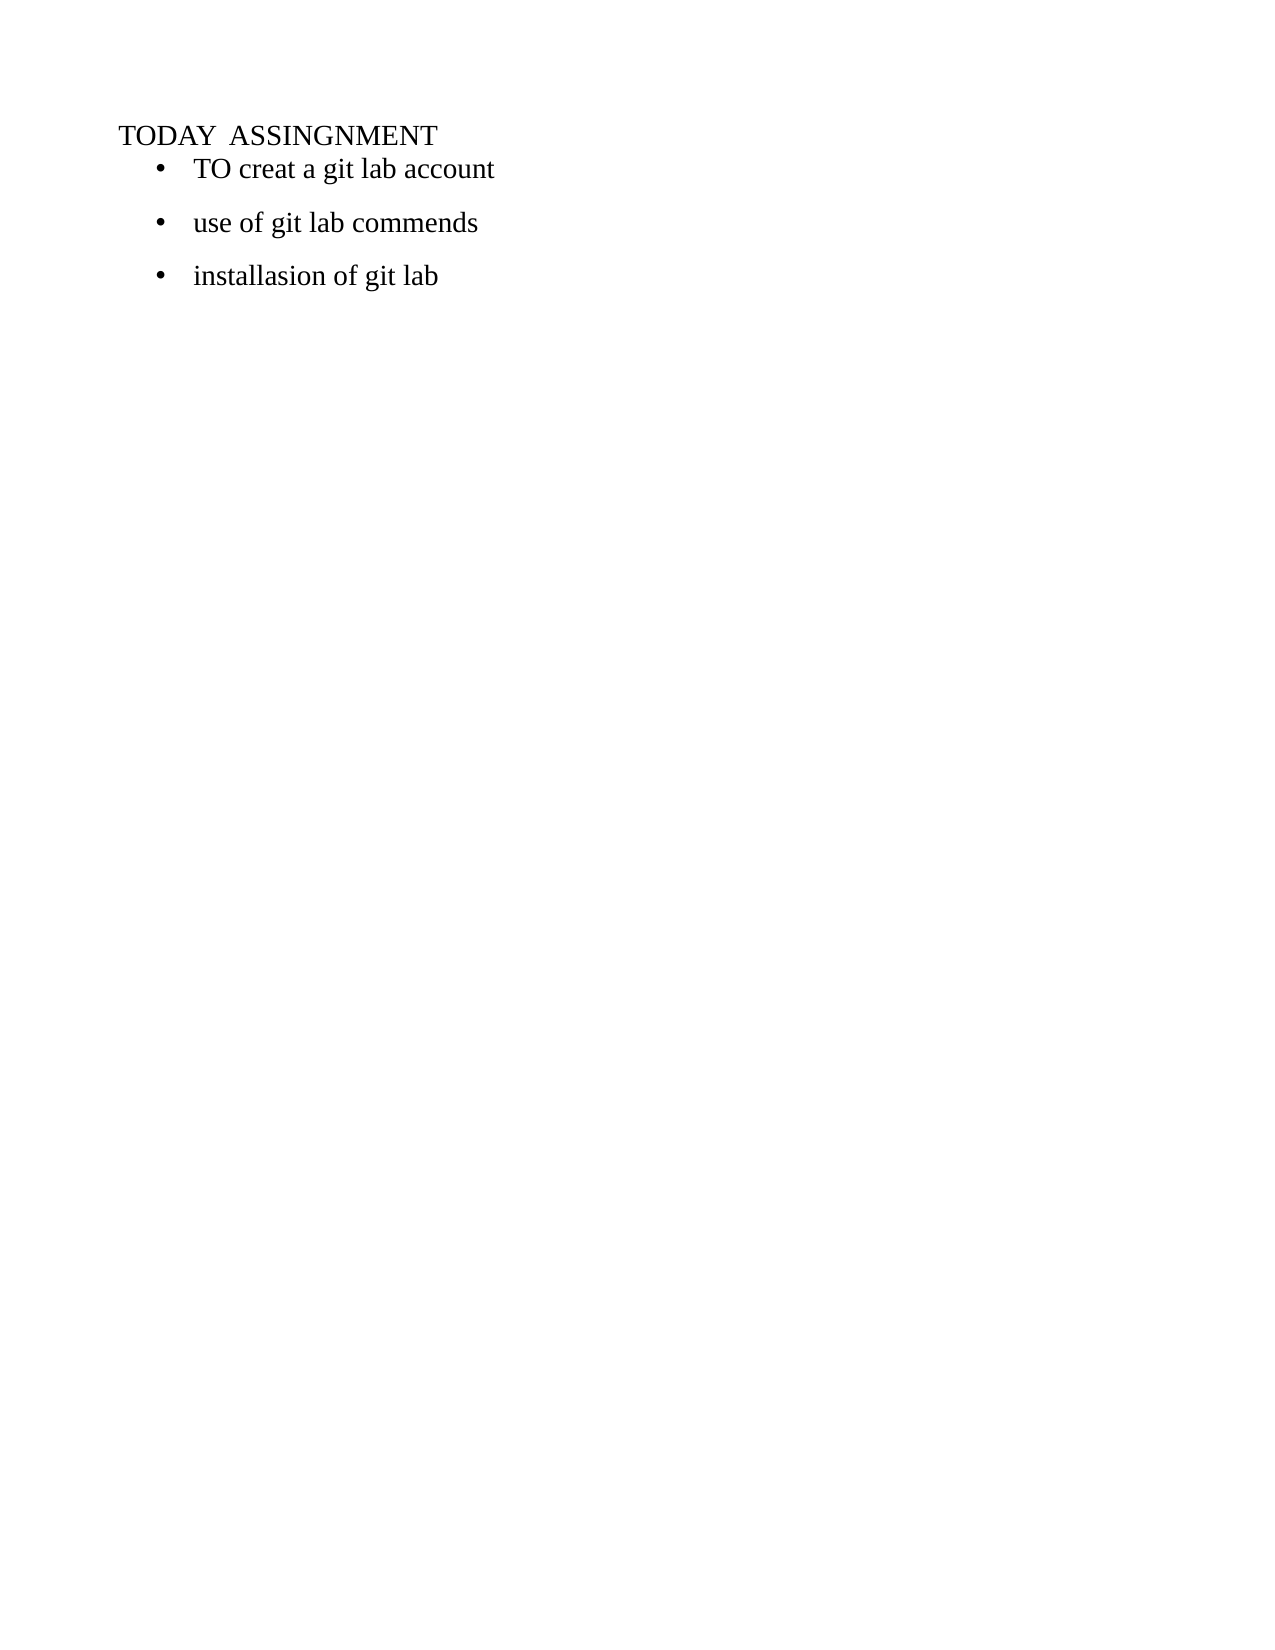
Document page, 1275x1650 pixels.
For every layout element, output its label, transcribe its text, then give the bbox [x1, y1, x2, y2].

list TO creat a git lab account [156, 152, 1157, 185]
text TODAY ASSINGNMENT [118, 118, 1157, 152]
list installasion of git lab [156, 258, 1157, 292]
list use of git lab commends [156, 205, 1157, 238]
